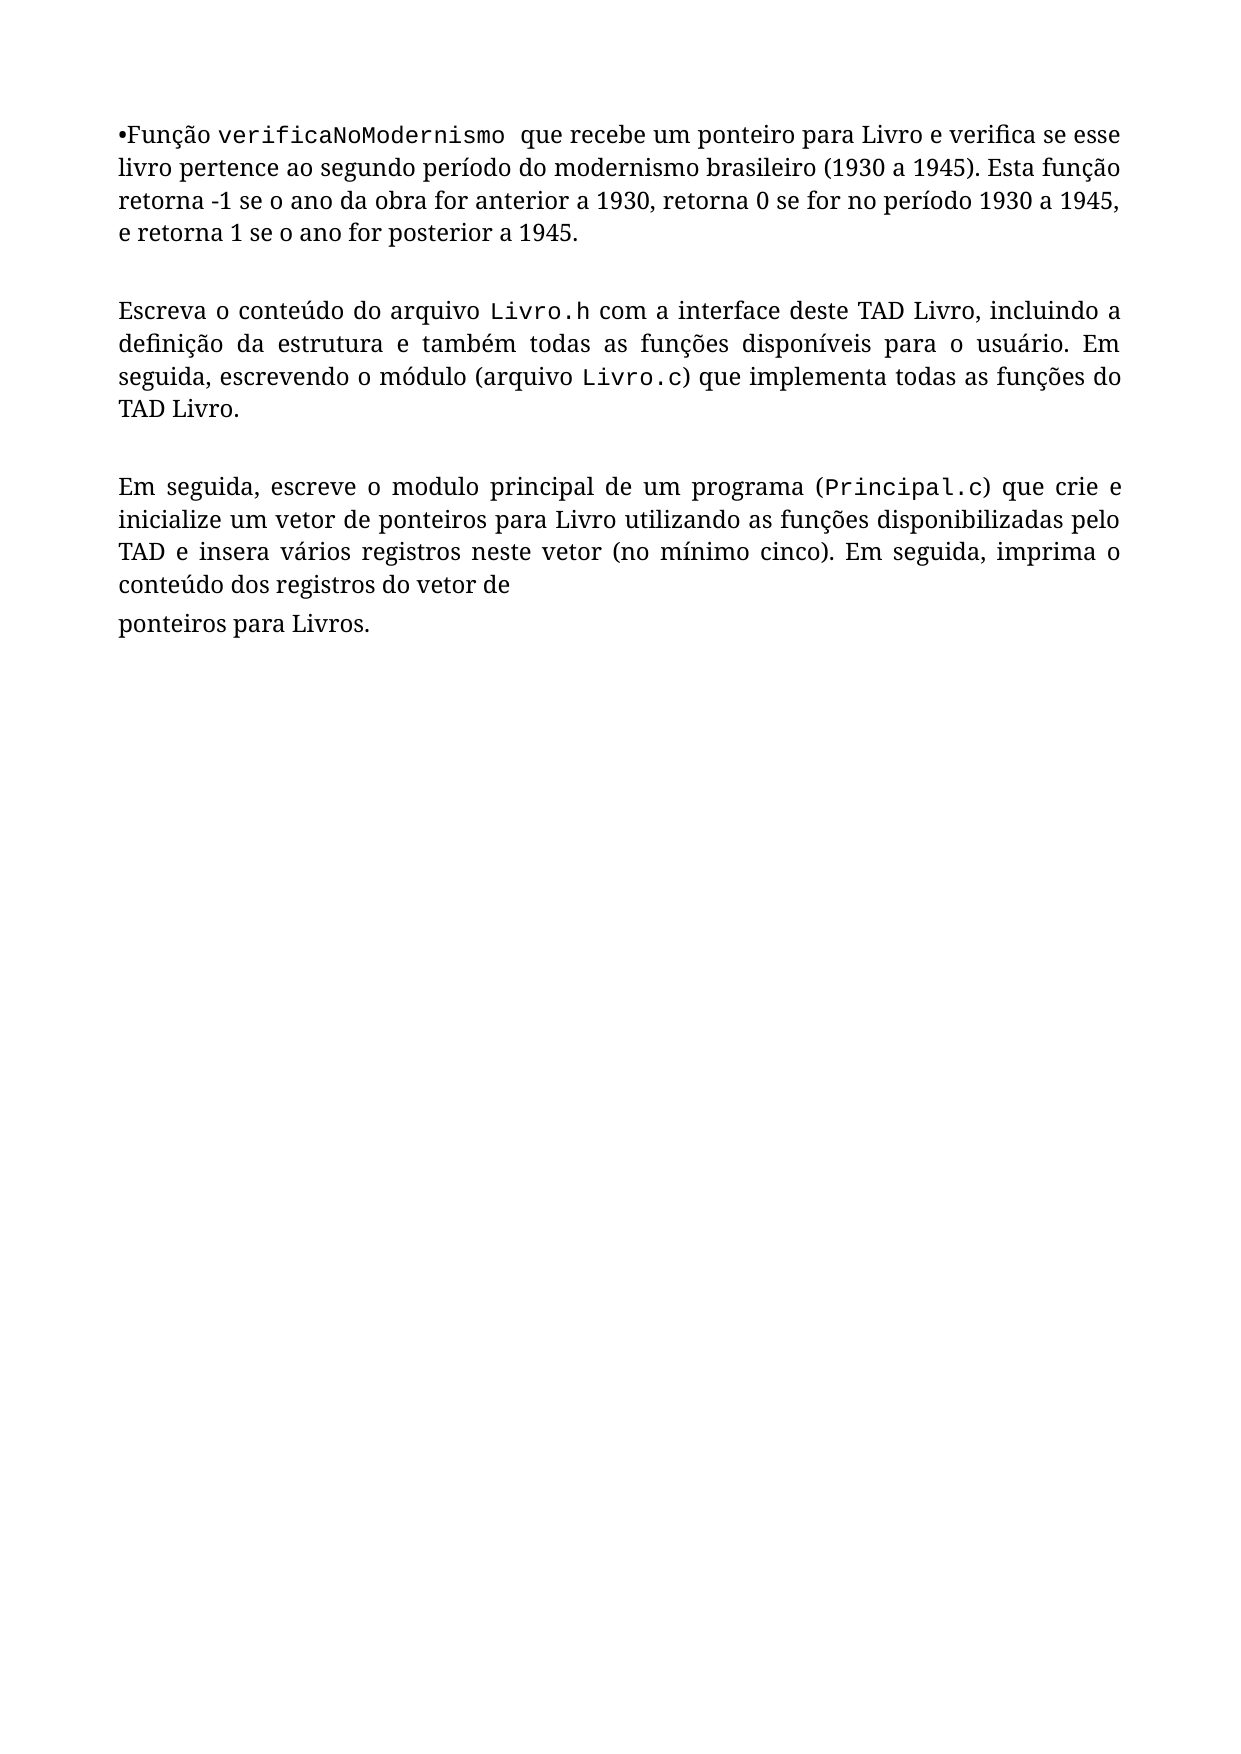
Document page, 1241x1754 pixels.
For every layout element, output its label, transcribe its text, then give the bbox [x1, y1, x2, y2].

text ponteiros para Livros. [118, 607, 1122, 639]
text Escreva o conteúdo do arquivo Livro.h com a interface deste TAD Livro, incluindo a definição da estrutura e também todas as funções disponíveis para o usuário. Em seguida, escrevendo o módulo (arquivo Livro.c) que implementa todas as funções do TAD Livro. [118, 294, 1122, 425]
text •Função verificaNoModernismo que recebe um ponteiro para Livro e verifica se esse livro pertence ao segundo período do modernismo brasileiro (1930 a 1945). Esta função retorna -1 se o ano da obra for anterior a 1930, retorna 0 se for no período 1930 a 1945, e retorna 1 se o ano for posterior a 1945. [118, 118, 1122, 249]
text Em seguida, escreve o modulo principal de um programa (Principal.c) que crie e inicialize um vetor de ponteiros para Livro utilizando as funções disponibilizadas pelo TAD e insera vários registros neste vetor (no mínimo cinco). Em seguida, imprima o conteúdo dos registros do vetor de [118, 470, 1122, 600]
